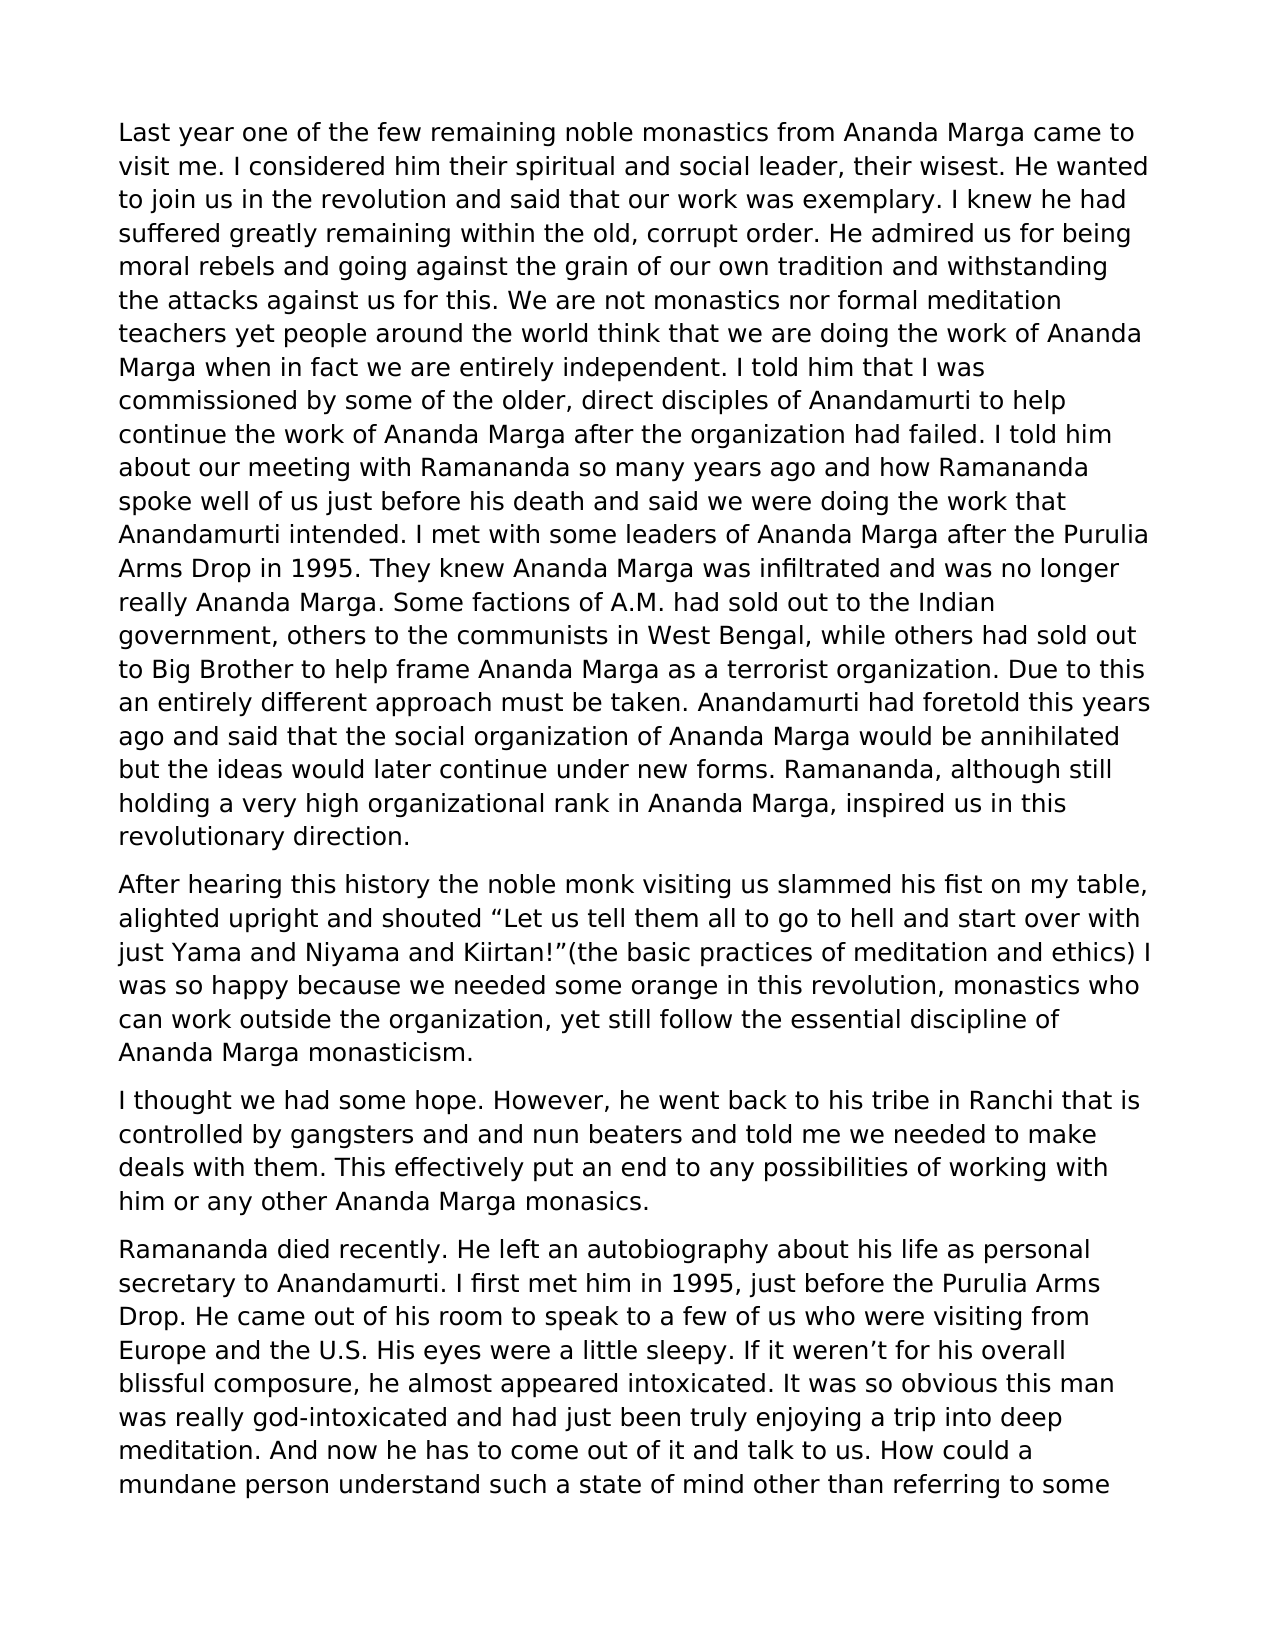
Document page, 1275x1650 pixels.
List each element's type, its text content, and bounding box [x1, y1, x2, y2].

text Last year one of the few remaining noble monastics from Ananda Marga came to visit me. I considered him their spiritual and social leader, their wisest. He wanted to join us in the revolution and said that our work was exemplary. I knew he had suffered greatly remaining within the old, corrupt order. He admired us for being moral rebels and going against the grain of our own tradition and withstanding the attacks against us for this. We are not monastics nor formal meditation teachers yet people around the world think that we are doing the work of Ananda Marga when in fact we are entirely independent. I told him that I was commissioned by some of the older, direct disciples of Anandamurti to help continue the work of Ananda Marga after the organization had failed. I told him about our meeting with Ramananda so many years ago and how Ramananda spoke well of us just before his death and said we were doing the work that Anandamurti intended. I met with some leaders of Ananda Marga after the Purulia Arms Drop in 1995. They knew Ananda Marga was infiltrated and was no longer really Ananda Marga. Some factions of A.M. had sold out to the Indian government, others to the communists in West Bengal, while others had sold out to Big Brother to help frame Ananda Marga as a terrorist organization. Due to this an entirely different approach must be taken. Anandamurti had foretold this years ago and said that the social organization of Ananda Marga would be annihilated but the ideas would later continue under new forms. Ramananda, although still holding a very high organizational rank in Ananda Marga, inspired us in this revolutionary direction. [118, 118, 1157, 852]
text After hearing this history the noble monk visiting us slammed his fist on my table, alighted upright and shouted “Let us tell them all to go to hell and start over with just Yama and Niyama and Kiirtan!”(the basic practices of meditation and ethics) I was so happy because we needed some orange in this revolution, monastics who can work outside the organization, yet still follow the essential discipline of Ananda Marga monasticism. [118, 871, 1157, 1067]
text Ramananda died recently. He left an autobiography about his life as personal secretary to Anandamurti. I first met him in 1995, just before the Purulia Arms Drop. He came out of his room to speak to a few of us who were visiting from Europe and the U.S. His eyes were a little sleepy. If it weren’t for his overall blissful composure, he almost appeared intoxicated. It was so obvious this man was really god-intoxicated and had just been truly enjoying a trip into deep meditation. And now he has to come out of it and talk to us. How could a mundane person understand such a state of mind other than referring to some [118, 1235, 1157, 1499]
text I thought we had some hope. However, he went back to his tribe in Ranchi that is controlled by gangsters and and nun beaters and told me we needed to make deals with them. This effectively put an end to any possibilities of working with him or any other Ananda Marga monasics. [118, 1086, 1157, 1216]
